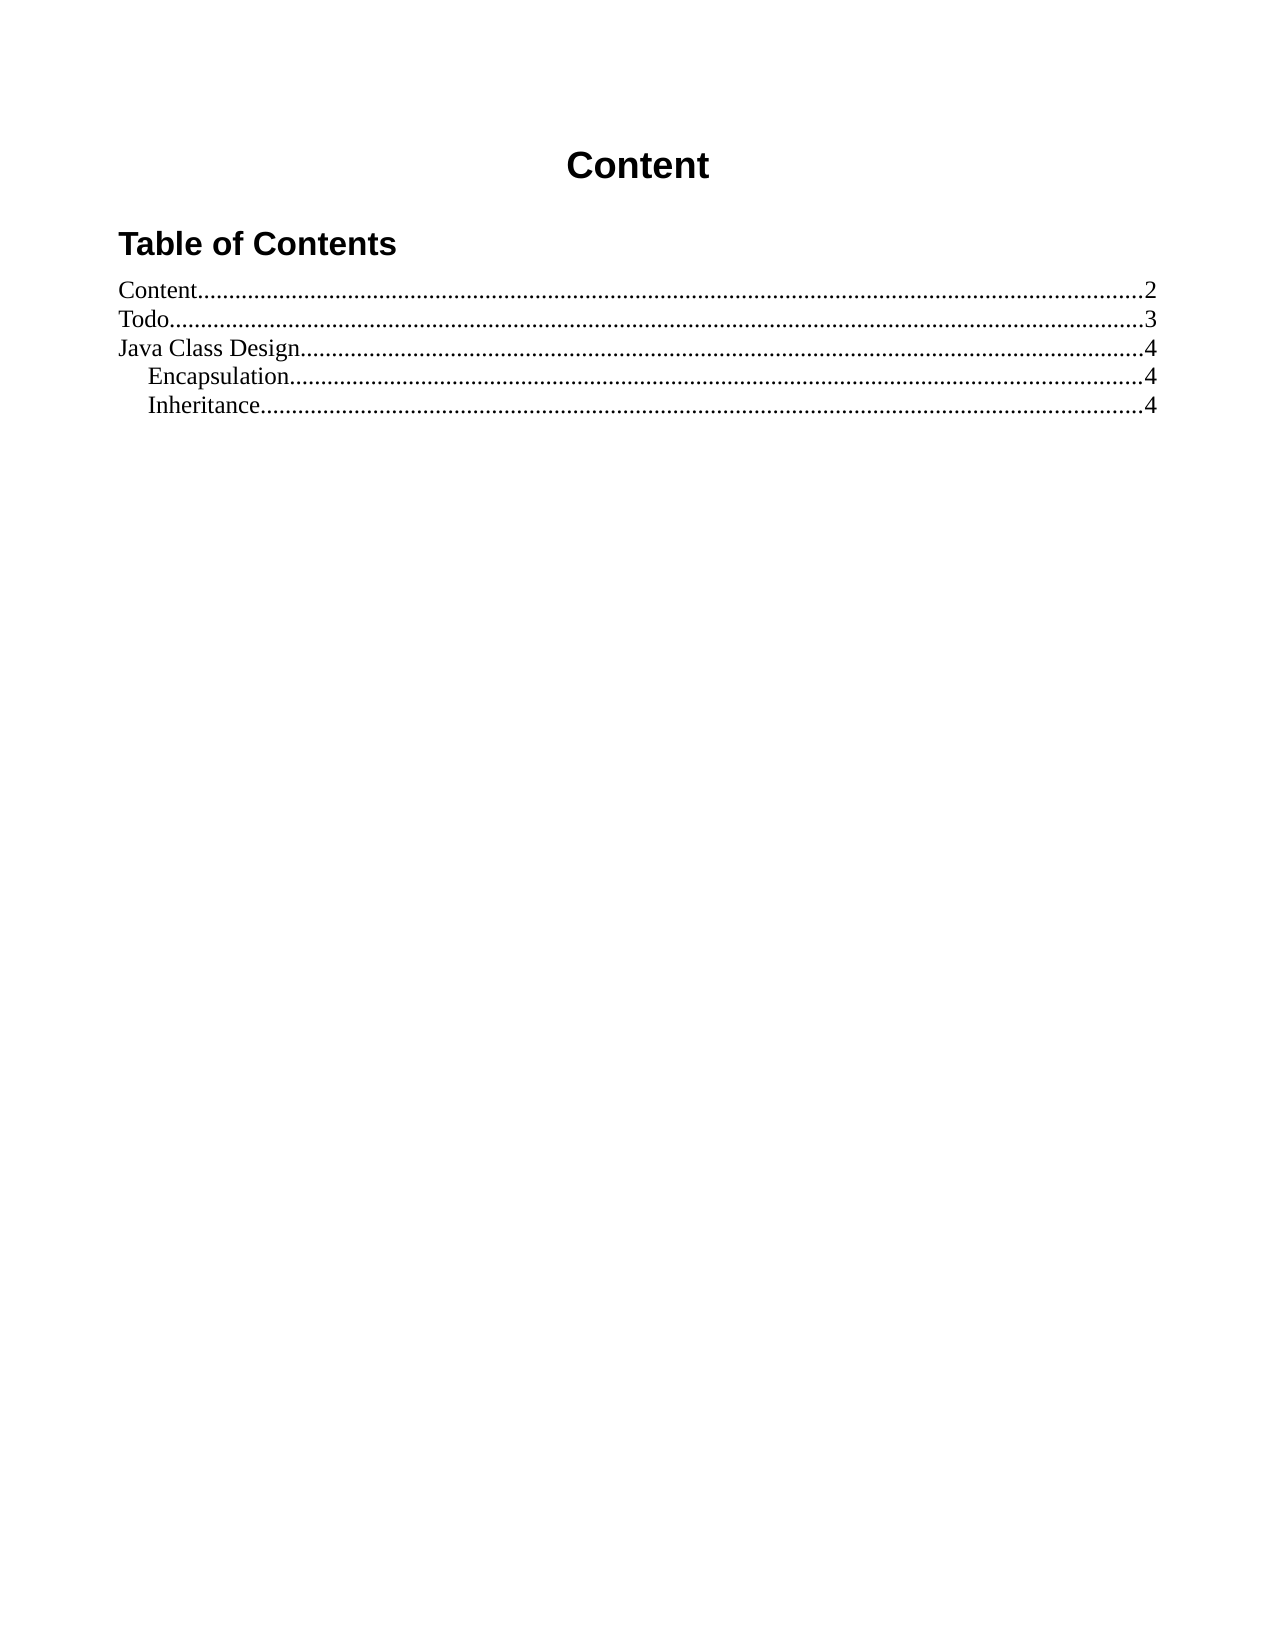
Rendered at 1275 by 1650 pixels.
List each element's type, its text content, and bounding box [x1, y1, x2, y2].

text Java Class Design 4 [118, 333, 1157, 361]
text Inheritance 4 [148, 390, 1157, 419]
text Content 2 [118, 275, 1157, 304]
text Todo 3 [118, 304, 1157, 333]
subtitle Content [118, 143, 1157, 187]
subtitle Table of Contents [118, 224, 1157, 263]
text Encapsulation 4 [148, 361, 1157, 390]
